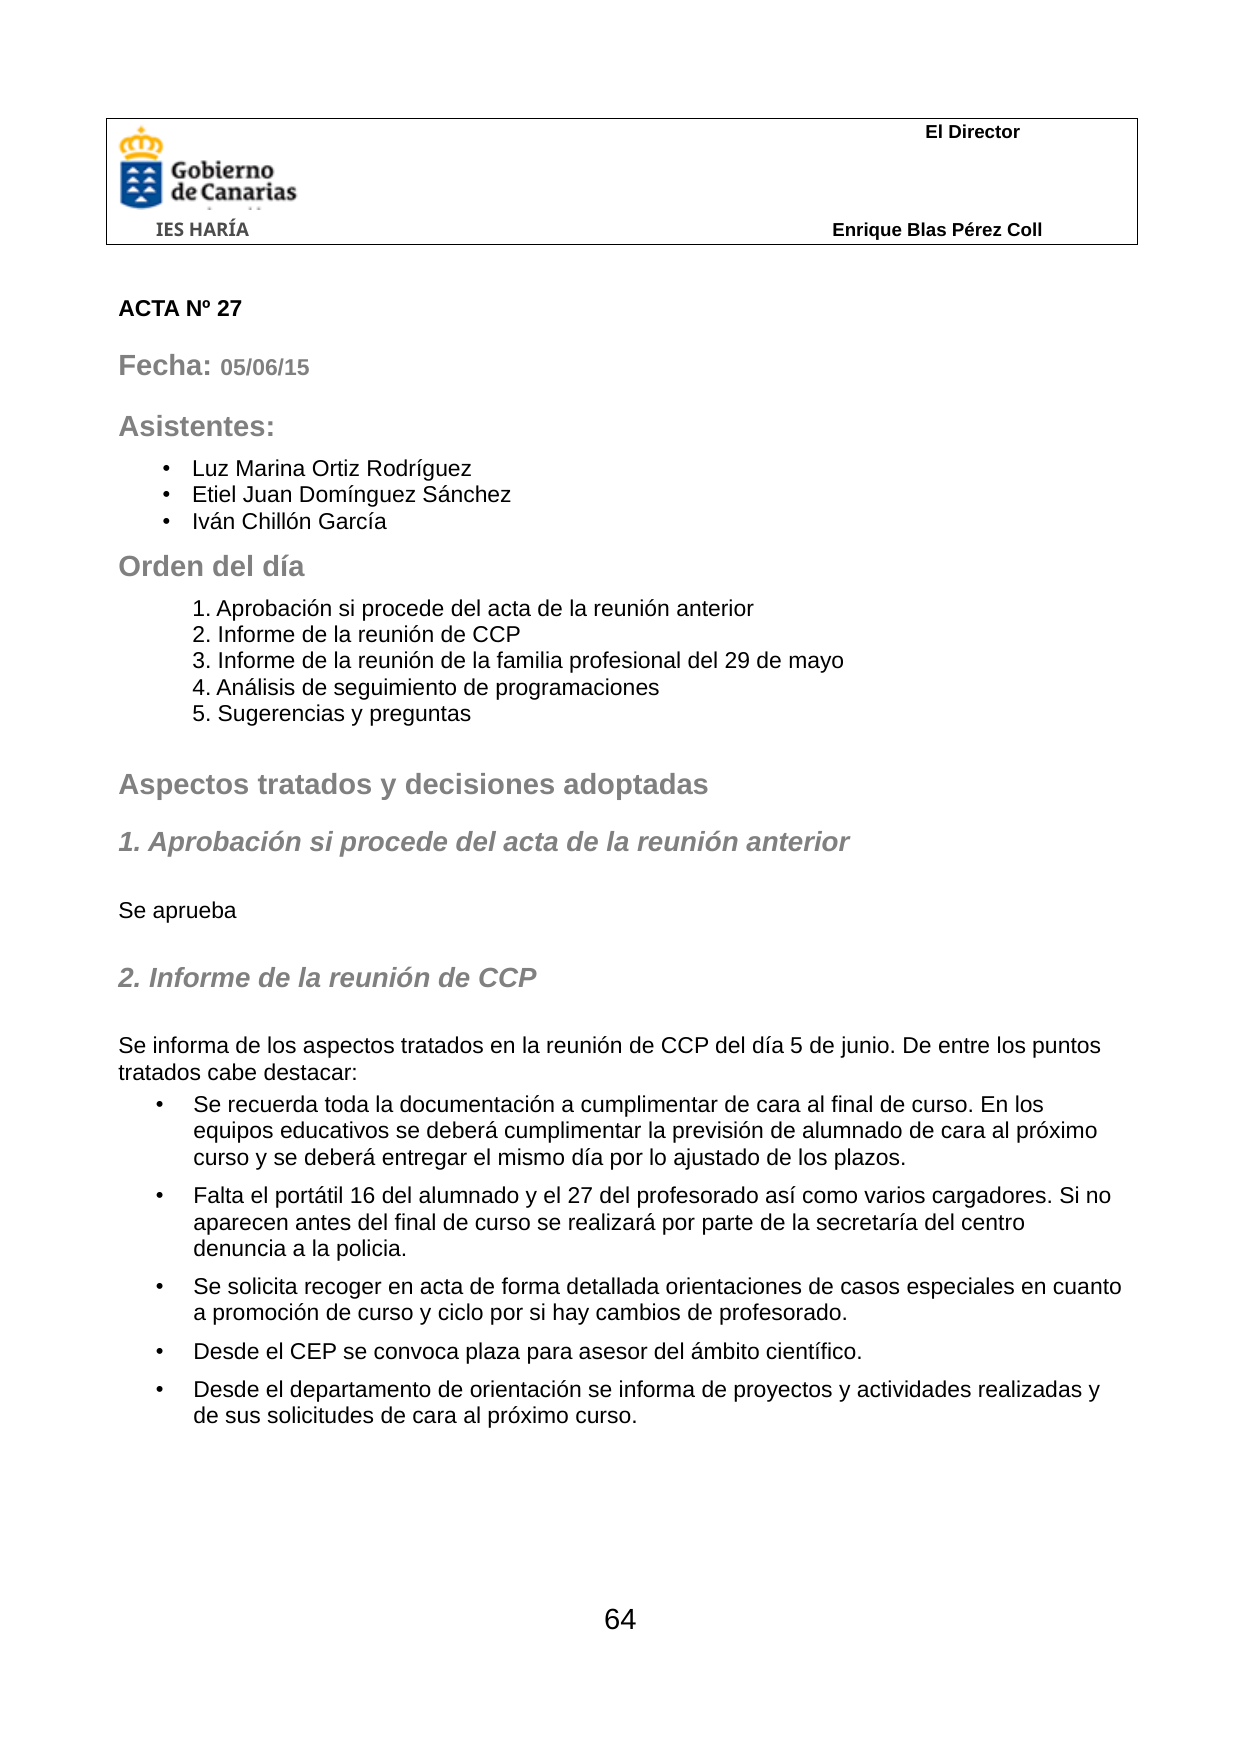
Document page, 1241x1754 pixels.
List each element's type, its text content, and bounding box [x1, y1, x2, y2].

text Se aprueba [118, 897, 1122, 923]
list Se recuerda toda la documentación a cumplimentar de cara al final de curso. En los equipos educativos se deberá cumplimentar la previsión de alumnado de cara al próximo curso y se deberá entregar el mismo día por lo ajustado de los plazos. [156, 1091, 1122, 1170]
list Falta el portátil 16 del alumnado y el 27 del profesorado así como varios cargadores. Si no aparecen antes del final de curso se realizará por parte de la secretaría del centro denuncia a la policia. [156, 1182, 1122, 1261]
list Se solicita recoger en acta de forma detallada orientaciones de casos especiales en cuanto a promoción de curso y ciclo por si hay cambios de profesorado. [156, 1273, 1122, 1326]
subtitle 1. Aprobación si procede del acta de la reunión anterior [118, 826, 1122, 858]
subtitle 2. Informe de la reunión de CCP [118, 962, 1122, 994]
picture [115, 123, 300, 210]
list Iván Chillón García [162, 508, 1122, 534]
list Desde el CEP se convoca plaza para asesor del ámbito científico. [156, 1338, 1122, 1364]
subtitle ACTA Nº 27 [118, 295, 1122, 321]
text Se informa de los aspectos tratados en la reunión de CCP del día 5 de junio. De entre los puntos tratados cabe destacar: [118, 1032, 1122, 1085]
list Luz Marina Ortiz Rodríguez [162, 455, 1122, 481]
subtitle Fecha: 05/06/15 [118, 348, 1122, 382]
subtitle Orden del día [118, 548, 1122, 582]
text 5. Sugerencias y preguntas [192, 700, 1122, 726]
list Desde el departamento de orientación se informa de proyectos y actividades realizadas y de sus solicitudes de cara al próximo curso. [156, 1376, 1122, 1428]
text 1. Aprobación si procede del acta de la reunión anterior [192, 594, 1122, 621]
subtitle Asistentes: [118, 409, 1122, 442]
text 2. Informe de la reunión de CCP [192, 621, 1122, 647]
text 3. Informe de la reunión de la familia profesional del 29 de mayo [192, 647, 1122, 674]
subtitle Aspectos tratados y decisiones adoptadas [118, 767, 1122, 801]
list Etiel Juan Domínguez Sánchez [162, 481, 1122, 508]
text 4. Análisis de seguimiento de programaciones [192, 674, 1122, 700]
